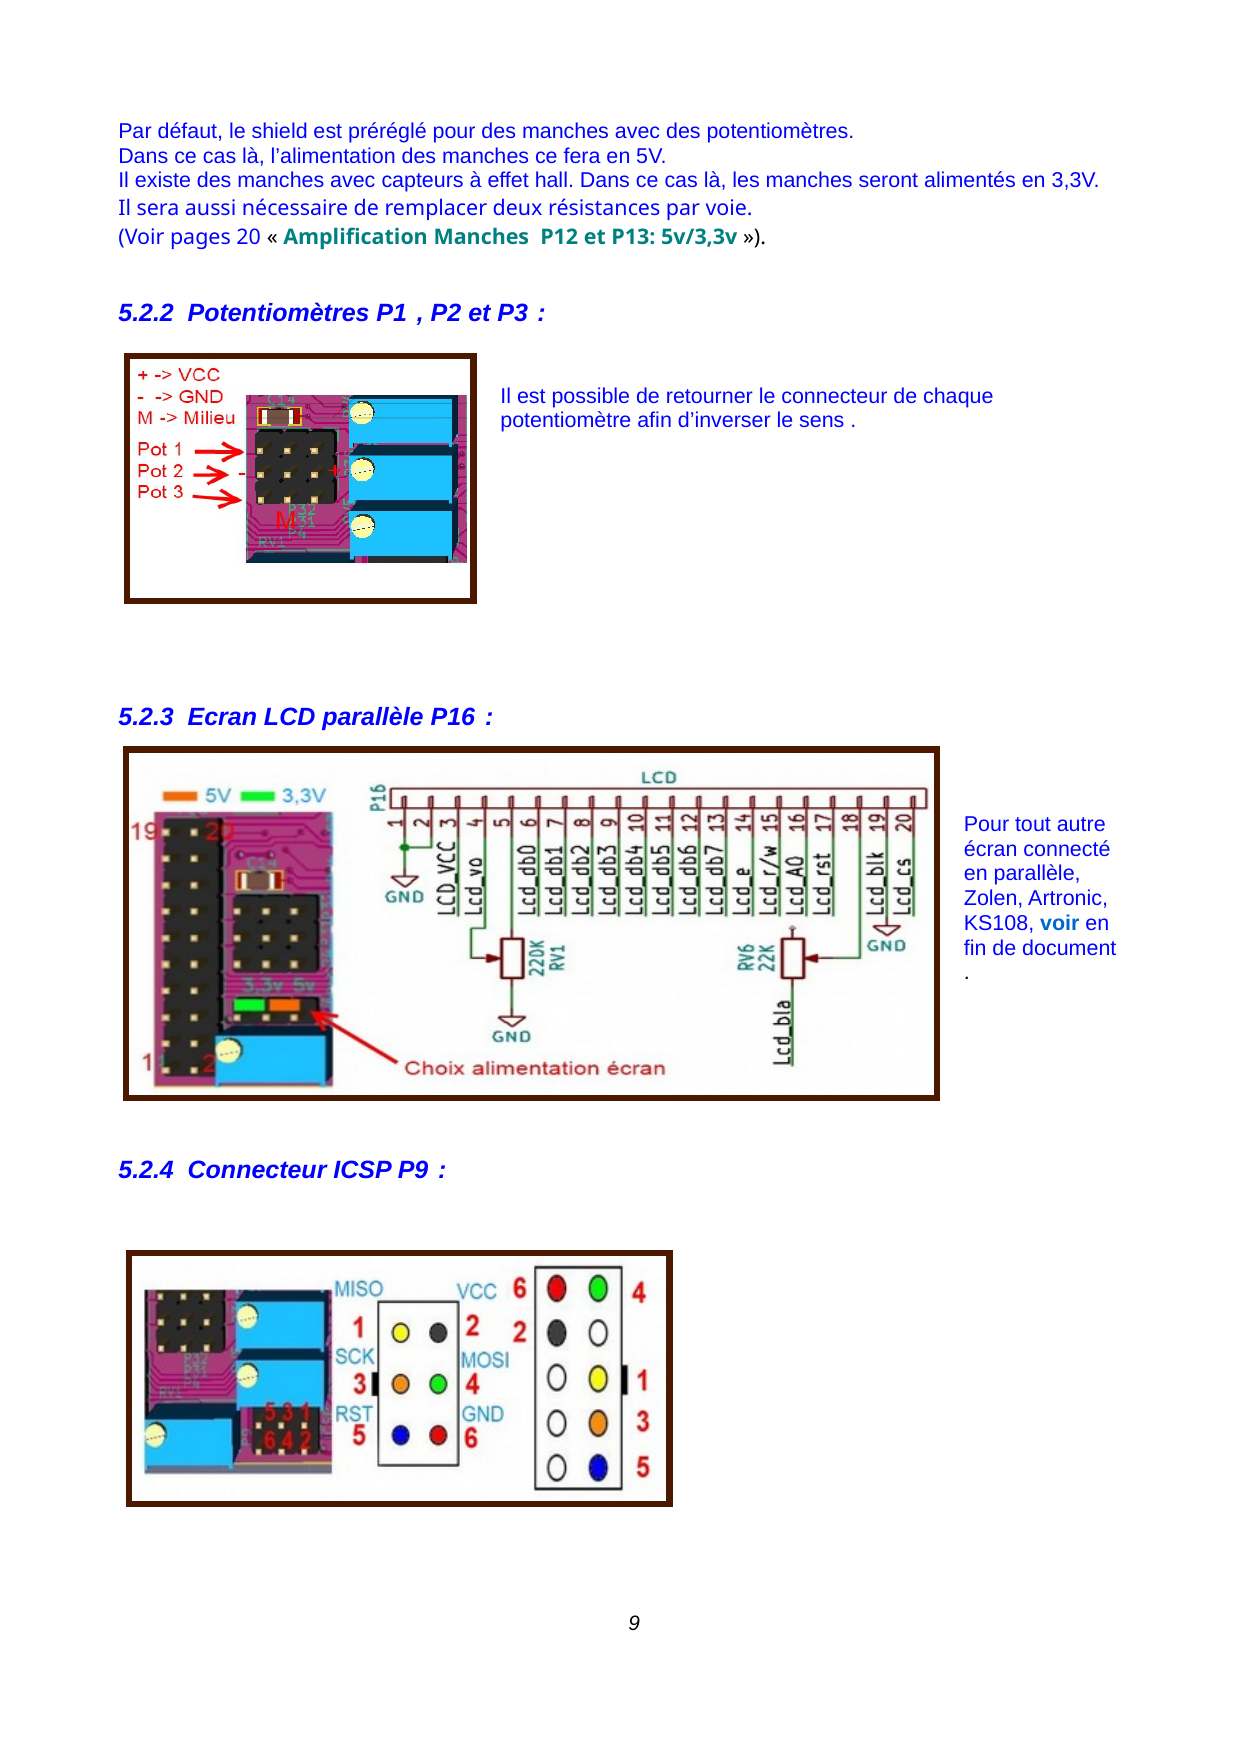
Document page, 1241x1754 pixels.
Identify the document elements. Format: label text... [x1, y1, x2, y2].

text Par défaut, le shield est préréglé pour des manches avec des potentiomètres. [118, 118, 1122, 143]
subtitle 5.2.4 Connecteur ICSP P9 : [118, 1155, 1122, 1184]
text Il existe des manches avec capteurs à effet hall. Dans ce cas là, les manches seront alimentés en 3,3V. [118, 167, 1122, 192]
text Dans ce cas là, l’alimentation des manches ce fera en 5V. [118, 143, 1122, 167]
subtitle 5.2.3 Ecran LCD parallèle P16 : [118, 702, 1122, 731]
text (Voir pages 20 « Amplification Manches P12 et P13: 5v/3,3v »). [118, 221, 1122, 251]
subtitle 5.2.2 Potentiomètres P1 , P2 et P3 : [118, 298, 1122, 327]
picture [132, 1256, 666, 1501]
text Il sera aussi nécessaire de remplacer deux résistances par voie. [118, 192, 1122, 221]
text Il est possible de retourner le connecteur de chaque potentiomètre afin d’inverser le sens . [477, 383, 1122, 432]
picture [129, 753, 934, 1095]
text Pour tout autre écran connecté en parallèle, Zolen, Artronic, KS108, voir en fin de document . [940, 811, 1122, 984]
